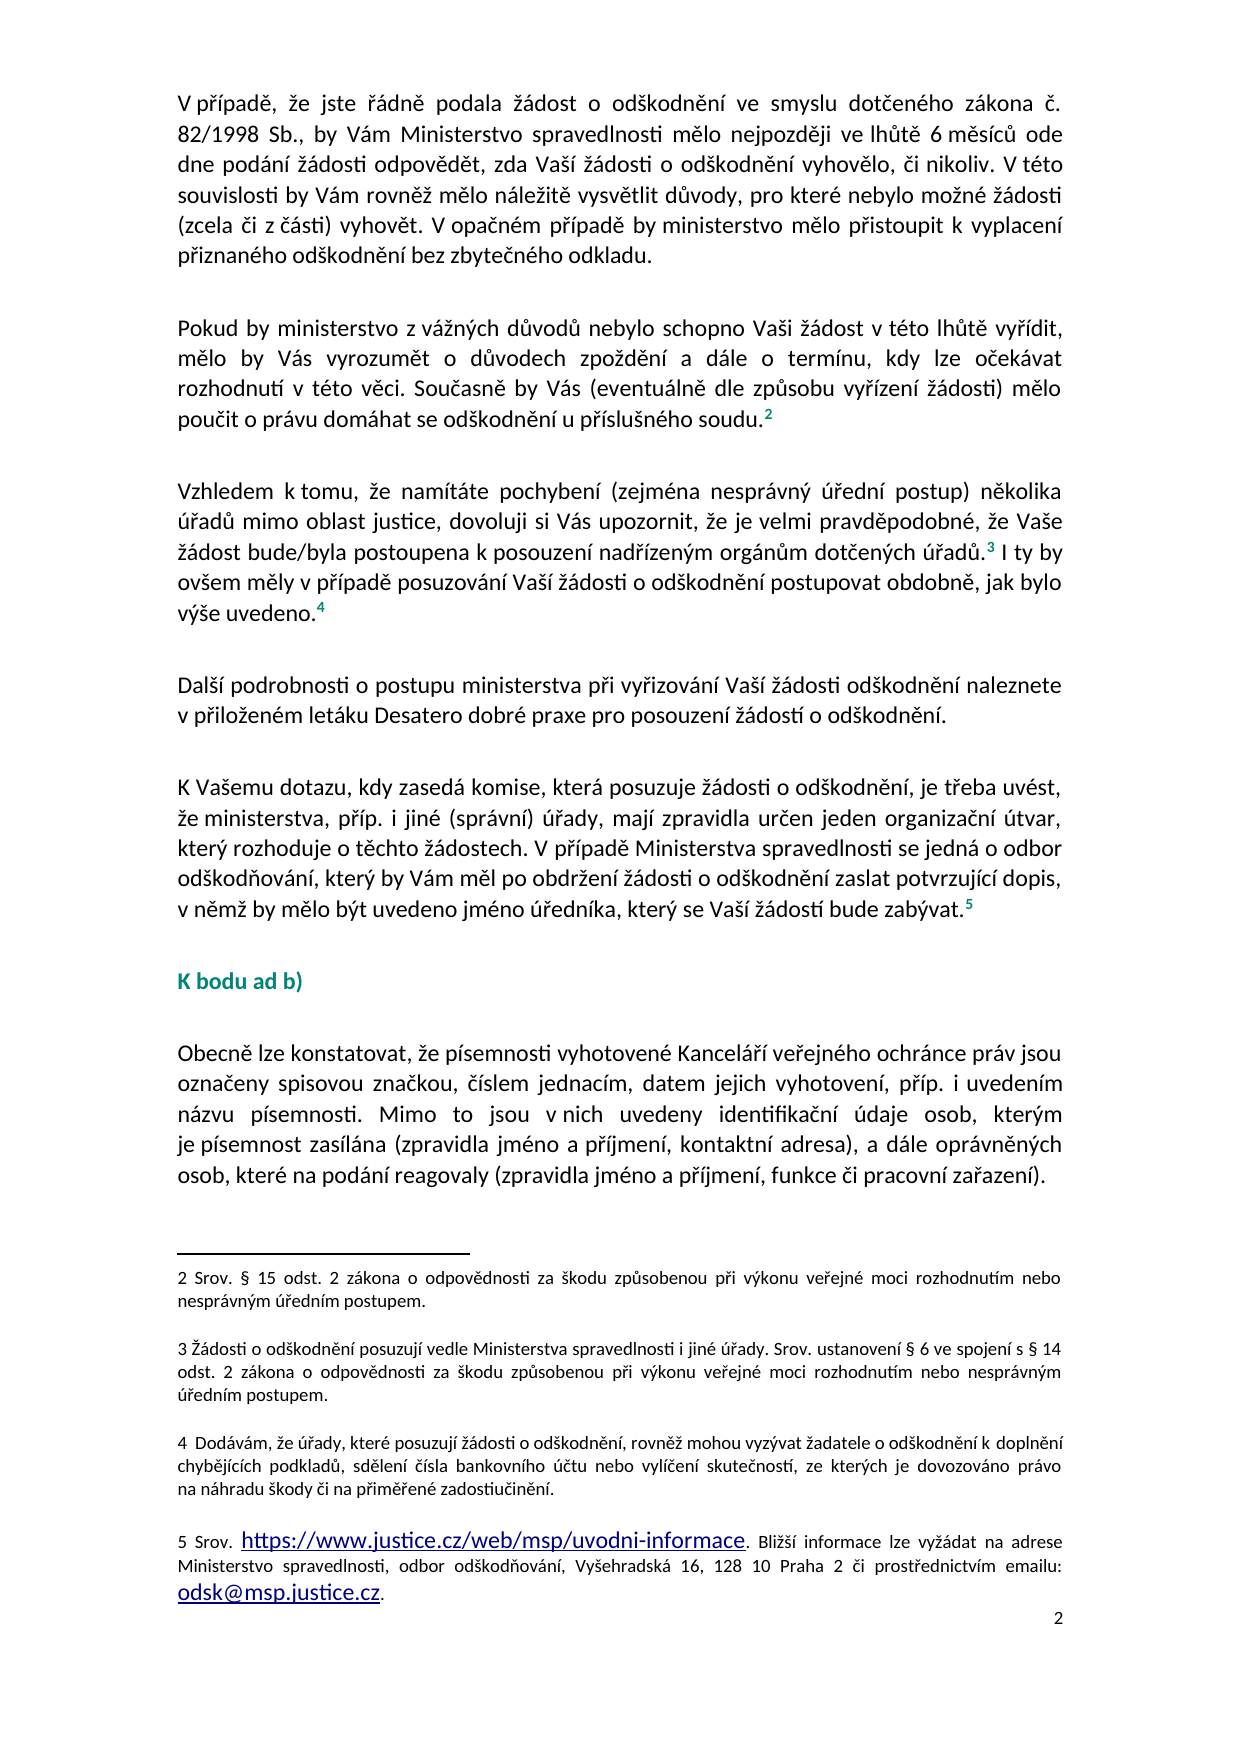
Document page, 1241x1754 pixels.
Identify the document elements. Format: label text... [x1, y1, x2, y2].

text V případě, že jste řádně podala žádost o odškodnění ve smyslu dotčeného zákona č. 82/1998 Sb., by Vám Ministerstvo spravedlnosti mělo nejpozději ve lhůtě 6 měsíců ode dne podání žádosti odpovědět, zda Vaší žádosti o odškodnění vyhovělo, či nikoliv. V této souvislosti by Vám rovněž mělo náležitě vysvětlit důvody, pro které nebylo možné žádosti (zcela či z části) vyhovět. V opačném případě by ministerstvo mělo přistoupit k vyplacení přiznaného odškodnění bez zbytečného odkladu. [177, 88, 1063, 270]
text Vzhledem k tomu, že namítáte pochybení (zejména nesprávný úřední postup) několika úřadů mimo oblast justice, dovoluji si Vás upozornit, že je velmi pravděpodobné, že Vaše žádost bude/byla postoupena k posouzení nadřízeným orgánům dotčených úřadů. I ty by ovšem měly v případě posuzování Vaší žádosti o odškodnění postupovat obdobně, jak bylo výše uvedeno. [177, 476, 1063, 627]
text Srov. § 15 odst. 2 zákona o odpovědnosti za škodu způsobenou při výkonu veřejné moci rozhodnutím nebo nesprávným úředním postupem. [177, 1266, 1063, 1312]
text Žádosti o odškodnění posuzují vedle Ministerstva spravedlnosti i jiné úřady. Srov. ustanovení § 6 ve spojení s § 14 odst. 2 zákona o odpovědnosti za škodu způsobenou při výkonu veřejné moci rozhodnutím nebo nesprávným úředním postupem. [177, 1337, 1063, 1406]
text K Vašemu dotazu, kdy zasedá komise, která posuzuje žádosti o odškodnění, je třeba uvést, že ministerstva, příp. i jiné (správní) úřady, mají zpravidla určen jeden organizační útvar, který rozhoduje o těchto žádostech. V případě Ministerstva spravedlnosti se jedná o odbor odškodňování, který by Vám měl po obdržení žádosti o odškodnění zaslat potvrzující dopis, v němž by mělo být uvedeno jméno úředníka, který se Vaší žádostí bude zabývat. [177, 772, 1063, 923]
text Obecně lze konstatovat, že písemnosti vyhotovené Kanceláří veřejného ochránce práv jsou označeny spisovou značkou, číslem jednacím, datem jejich vyhotovení, příp. i uvedením názvu písemnosti. Mimo to jsou v nich uvedeny identifikační údaje osob, kterým je písemnost zasílána (zpravidla jméno a příjmení, kontaktní adresa), a dále oprávněných osob, které na podání reagovaly (zpravidla jméno a příjmení, funkce či pracovní zařazení). [177, 1038, 1063, 1189]
text Dodávám, že úřady, které posuzují žádosti o odškodnění, rovněž mohou vyzývat žadatele o odškodnění k doplnění chybějících podkladů, sdělení čísla bankovního účtu nebo vylíčení skutečností, ze kterých je dovozováno právo na náhradu škody či na přiměřené zadostiučinění. [177, 1431, 1063, 1500]
text K bodu ad b) [177, 966, 1063, 995]
text Srov. https://www.justice.cz/web/msp/uvodni-informace. Bližší informace lze vyžádat na adrese Ministerstvo spravedlnosti, odbor odškodňování, Vyšehradská 16, 128 10 Praha 2 či prostřednictvím emailu: odsk@msp.justice.cz. [177, 1525, 1063, 1606]
text Pokud by ministerstvo z vážných důvodů nebylo schopno Vaši žádost v této lhůtě vyřídit, mělo by Vás vyrozumět o důvodech zpoždění a dále o termínu, kdy lze očekávat rozhodnutí v této věci. Současně by Vás (eventuálně dle způsobu vyřízení žádosti) mělo poučit o právu domáhat se odškodnění u příslušného soudu. [177, 313, 1063, 433]
text Další podrobnosti o postupu ministerstva při vyřizování Vaší žádosti odškodnění naleznete v přiloženém letáku Desatero dobré praxe pro posouzení žádostí o odškodnění. [177, 670, 1063, 729]
